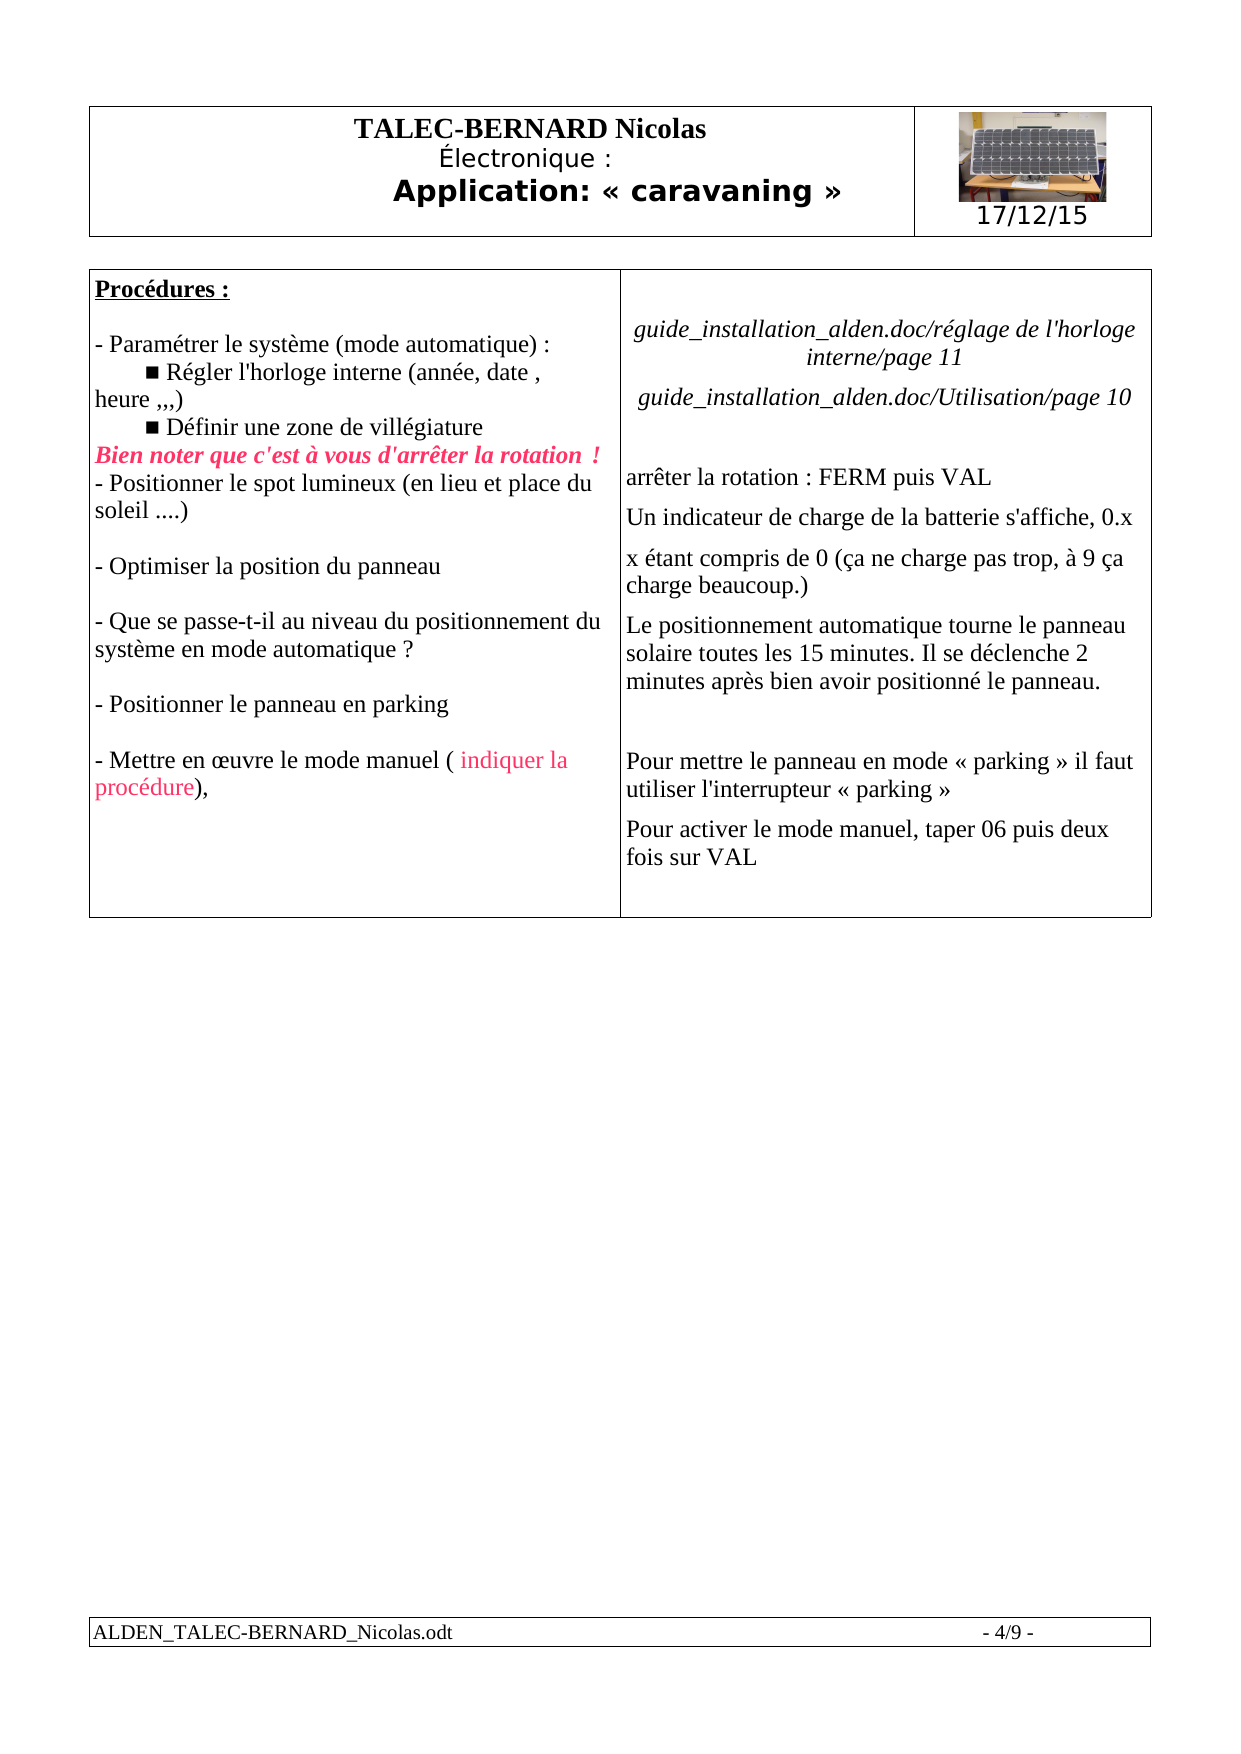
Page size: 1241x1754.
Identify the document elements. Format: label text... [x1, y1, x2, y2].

table_header Procédures : - Paramétrer le système (mode automatique) : ■ Régler l'horloge interne (année, date , heure ,,,) ■ Définir une zone de villégiature Bien noter que c'est à vous d'arrêter la rotation ! - Positionner le spot lumineux (en lieu et place du soleil ....) - Optimiser la position du panneau - Que se passe-t-il au niveau du positionnement du système en mode automatique ? - Positionner le panneau en parking - Mettre en œuvre le mode manuel ( indiquer la procédure), [90, 270, 620, 917]
table_header guide_installation_alden.doc/réglage de l'horloge interne/page 11 guide_installation_alden.doc/Utilisation/page 10 arrêter la rotation : FERM puis VAL Un indicateur de charge de la batterie s'affiche, 0.x x étant compris de 0 (ça ne charge pas trop, à 9 ça charge beaucoup.) Le positionnement automatique tourne le panneau solaire toutes les 15 minutes. Il se déclenche 2 minutes après bien avoir positionné le panneau. Pour mettre le panneau en mode « parking » il faut utiliser l'interrupteur « parking » Pour activer le mode manuel, taper 06 puis deux fois sur VAL [621, 270, 1151, 917]
picture [958, 112, 1107, 202]
